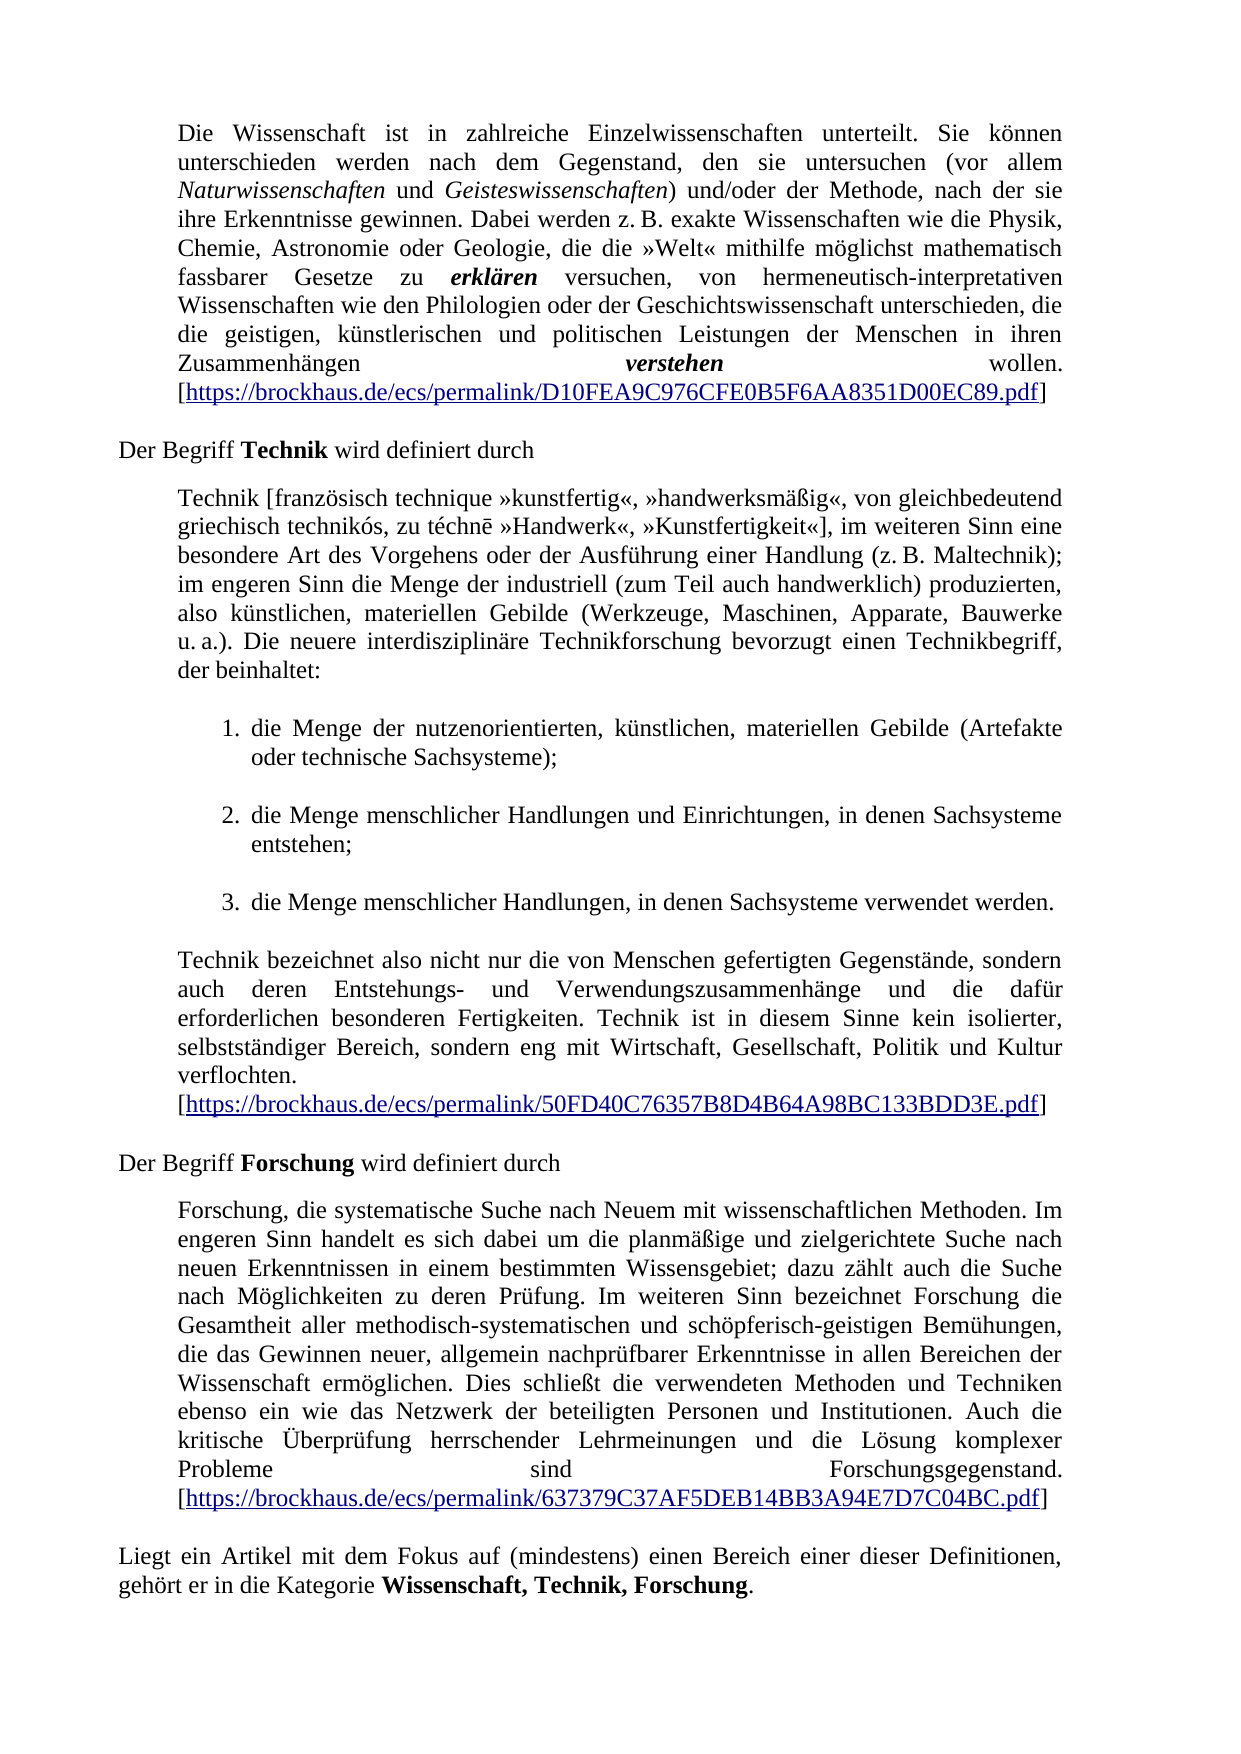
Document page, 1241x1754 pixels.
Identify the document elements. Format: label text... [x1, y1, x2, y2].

list die Menge der nutzenorientierten, künstlichen, materiellen Gebilde (Artefakte oder technische Sachsysteme); [221, 713, 1063, 771]
text Forschung, die systematische Suche nach Neuem mit wissenschaftlichen Methoden. Im engeren Sinn handelt es sich dabei um die planmäßige und zielgerichtete Suche nach neuen Erkenntnissen in einem bestimmten Wissensgebiet; dazu zählt auch die Suche nach Möglichkeiten zu deren Prüfung. Im weiteren Sinn bezeichnet Forschung die Gesamtheit aller methodisch-systematischen und schöpferisch-geistigen Bemühungen, die das Gewinnen neuer, allgemein nachprüfbarer Erkenntnisse in allen Bereichen der Wissenschaft ermöglichen. Dies schließt die verwendeten Methoden und Techniken ebenso ein wie das Netzwerk der beteiligten Personen und Institutionen. Auch die kritische Überprüfung herrschender Lehrmeinungen und die Lösung komplexer Probleme sind Forschungsgegenstand. [https://brockhaus.de/ecs/permalink/637379C37AF5DEB14BB3A94E7D7C04BC.pdf] [177, 1195, 1063, 1511]
text Technik bezeichnet also nicht nur die von Menschen gefertigten Gegenstände, sondern auch deren Entstehungs- und Verwendungszusammenhänge und die dafür erforderlichen besonderen Fertigkeiten. Technik ist in diesem Sinne kein isolierter, selbstständiger Bereich, sondern eng mit Wirtschaft, Gesellschaft, Politik und Kultur verflochten. [https://brockhaus.de/ecs/permalink/50FD40C76357B8D4B64A98BC133BDD3E.pdf] [177, 946, 1063, 1118]
list die Menge menschlicher Handlungen und Einrichtungen, in denen Sachsysteme entstehen; [221, 800, 1063, 858]
text Technik [französisch technique »kunstfertig«, »handwerksmäßig«, von gleichbedeutend griechisch technikós, zu téchnē »Handwerk«, »Kunstfertigkeit«], im weiteren Sinn eine besondere Art des Vorgehens oder der Ausführung einer Handlung (z. B. Maltechnik); im engeren Sinn die Menge der industriell (zum Teil auch handwerklich) produzierten, also künstlichen, materiellen Gebilde (Werkzeuge, Maschinen, Apparate, Bauwerke u. a.). Die neuere interdisziplinäre Technikforschung bevorzugt einen Technikbegriff, der beinhaltet: [177, 483, 1063, 684]
list die Menge menschlicher Handlungen, in denen Sachsysteme verwendet werden. [221, 887, 1063, 916]
text Der Begriff Forschung wird definiert durch [118, 1148, 1122, 1176]
text Liegt ein Artikel mit dem Fokus auf (mindestens) einen Bereich einer dieser Definitionen, gehört er in die Kategorie Wissenschaft, Technik, Forschung. [118, 1541, 1063, 1598]
text Der Begriff Technik wird definiert durch [118, 435, 1122, 464]
text Die Wissenschaft ist in zahlreiche Einzelwissenschaften unterteilt. Sie können unterschieden werden nach dem Gegenstand, den sie untersuchen (vor allem Naturwissenschaften und Geisteswissenschaften) und/oder der Methode, nach der sie ihre Erkenntnisse gewinnen. Dabei werden z. B. exakte Wissenschaften wie die Physik, Chemie, Astronomie oder Geologie, die die »Welt« mithilfe möglichst mathematisch fassbarer Gesetze zu erklären versuchen, von hermeneutisch-interpretativen Wissenschaften wie den Philologien oder der Geschichtswissenschaft unterschieden, die die geistigen, künstlerischen und politischen Leistungen der Menschen in ihren Zusammenhängen verstehen wollen. [https://brockhaus.de/ecs/permalink/D10FEA9C976CFE0B5F6AA8351D00EC89.pdf] [177, 118, 1063, 406]
